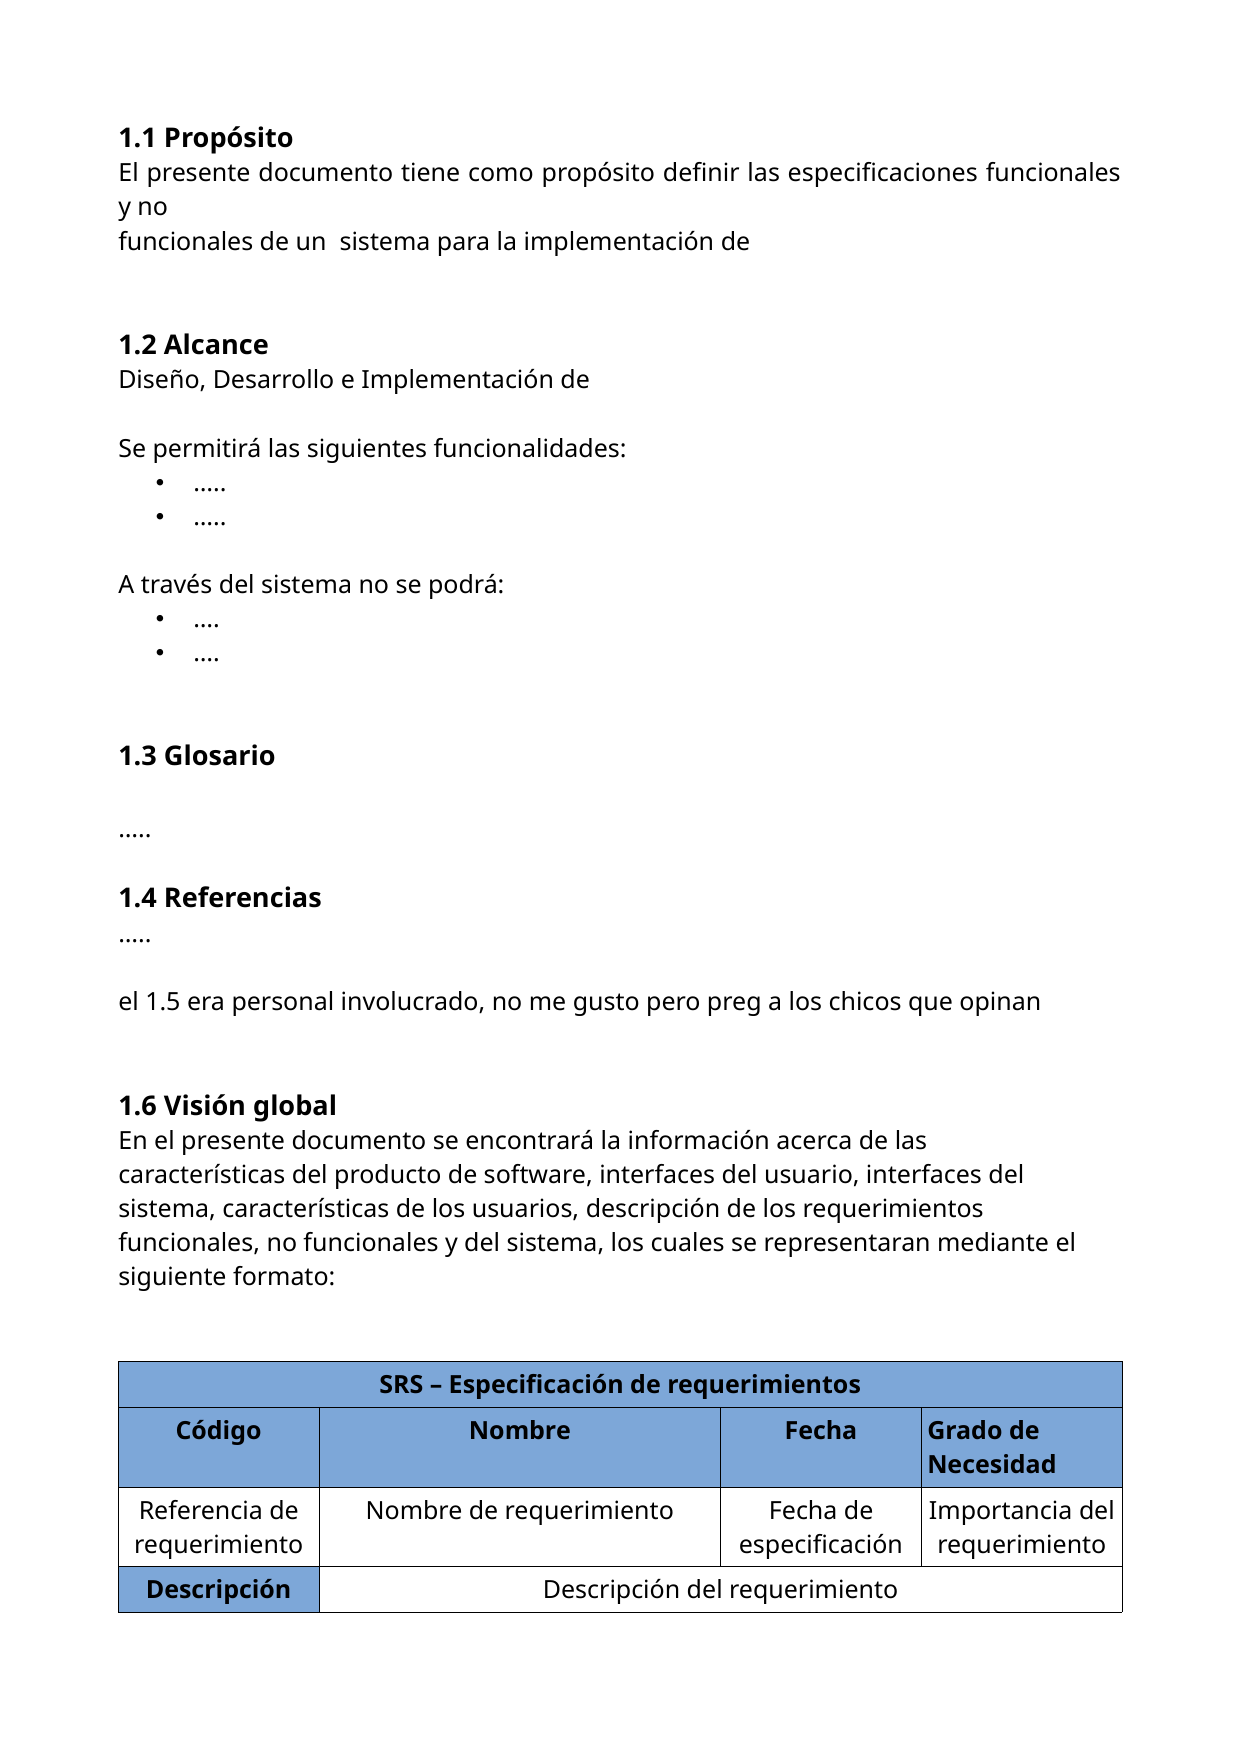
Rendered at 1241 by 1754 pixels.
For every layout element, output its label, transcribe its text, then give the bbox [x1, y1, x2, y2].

text funcionales de un sistema para la implementación de [118, 223, 1122, 257]
text A través del sistema no se podrá: [118, 567, 1122, 601]
text ….. [118, 811, 1122, 845]
table_header SRS – Especificación de requerimientos [119, 1362, 1122, 1407]
list …. [156, 601, 1122, 635]
table_cell Descripción [119, 1567, 319, 1612]
text el 1.5 era personal involucrado, no me gusto pero preg a los chicos que opinan [118, 984, 1122, 1018]
text 1.4 Referencias [118, 879, 1122, 916]
list ….. [156, 464, 1122, 498]
text Diseño, Desarrollo e Implementación de [118, 362, 1122, 396]
table_cell Referencia de requerimiento [119, 1488, 319, 1566]
text 1.6 Visión global [118, 1086, 1122, 1123]
text El presente documento tiene como propósito definir las especificaciones funcionales y no [118, 155, 1122, 223]
text funcionales, no funcionales y del sistema, los cuales se representaran mediante el [118, 1225, 1122, 1259]
list …. [156, 635, 1122, 669]
text características del producto de software, interfaces del usuario, interfaces del [118, 1157, 1122, 1191]
list ….. [156, 498, 1122, 532]
text Se permitirá las siguientes funcionalidades: [118, 430, 1122, 464]
text ….. [118, 916, 1122, 950]
table_cell Nombre de requerimiento [320, 1488, 720, 1566]
table_cell Grado de Necesidad [922, 1408, 1122, 1487]
text En el presente documento se encontrará la información acerca de las [118, 1123, 1122, 1157]
table_cell Fecha de especificación [721, 1488, 921, 1566]
text 1.1 Propósito [118, 118, 1122, 155]
text 1.3 Glosario [118, 737, 1122, 774]
table_cell Importancia del requerimiento [922, 1488, 1122, 1566]
table_cell Código [119, 1408, 319, 1487]
table_cell Nombre [320, 1408, 720, 1487]
text 1.2 Alcance [118, 325, 1122, 362]
text siguiente formato: [118, 1259, 1122, 1293]
table_cell Fecha [721, 1408, 921, 1487]
text sistema, características de los usuarios, descripción de los requerimientos [118, 1191, 1122, 1225]
table_cell Descripción del requerimiento [320, 1567, 1122, 1612]
